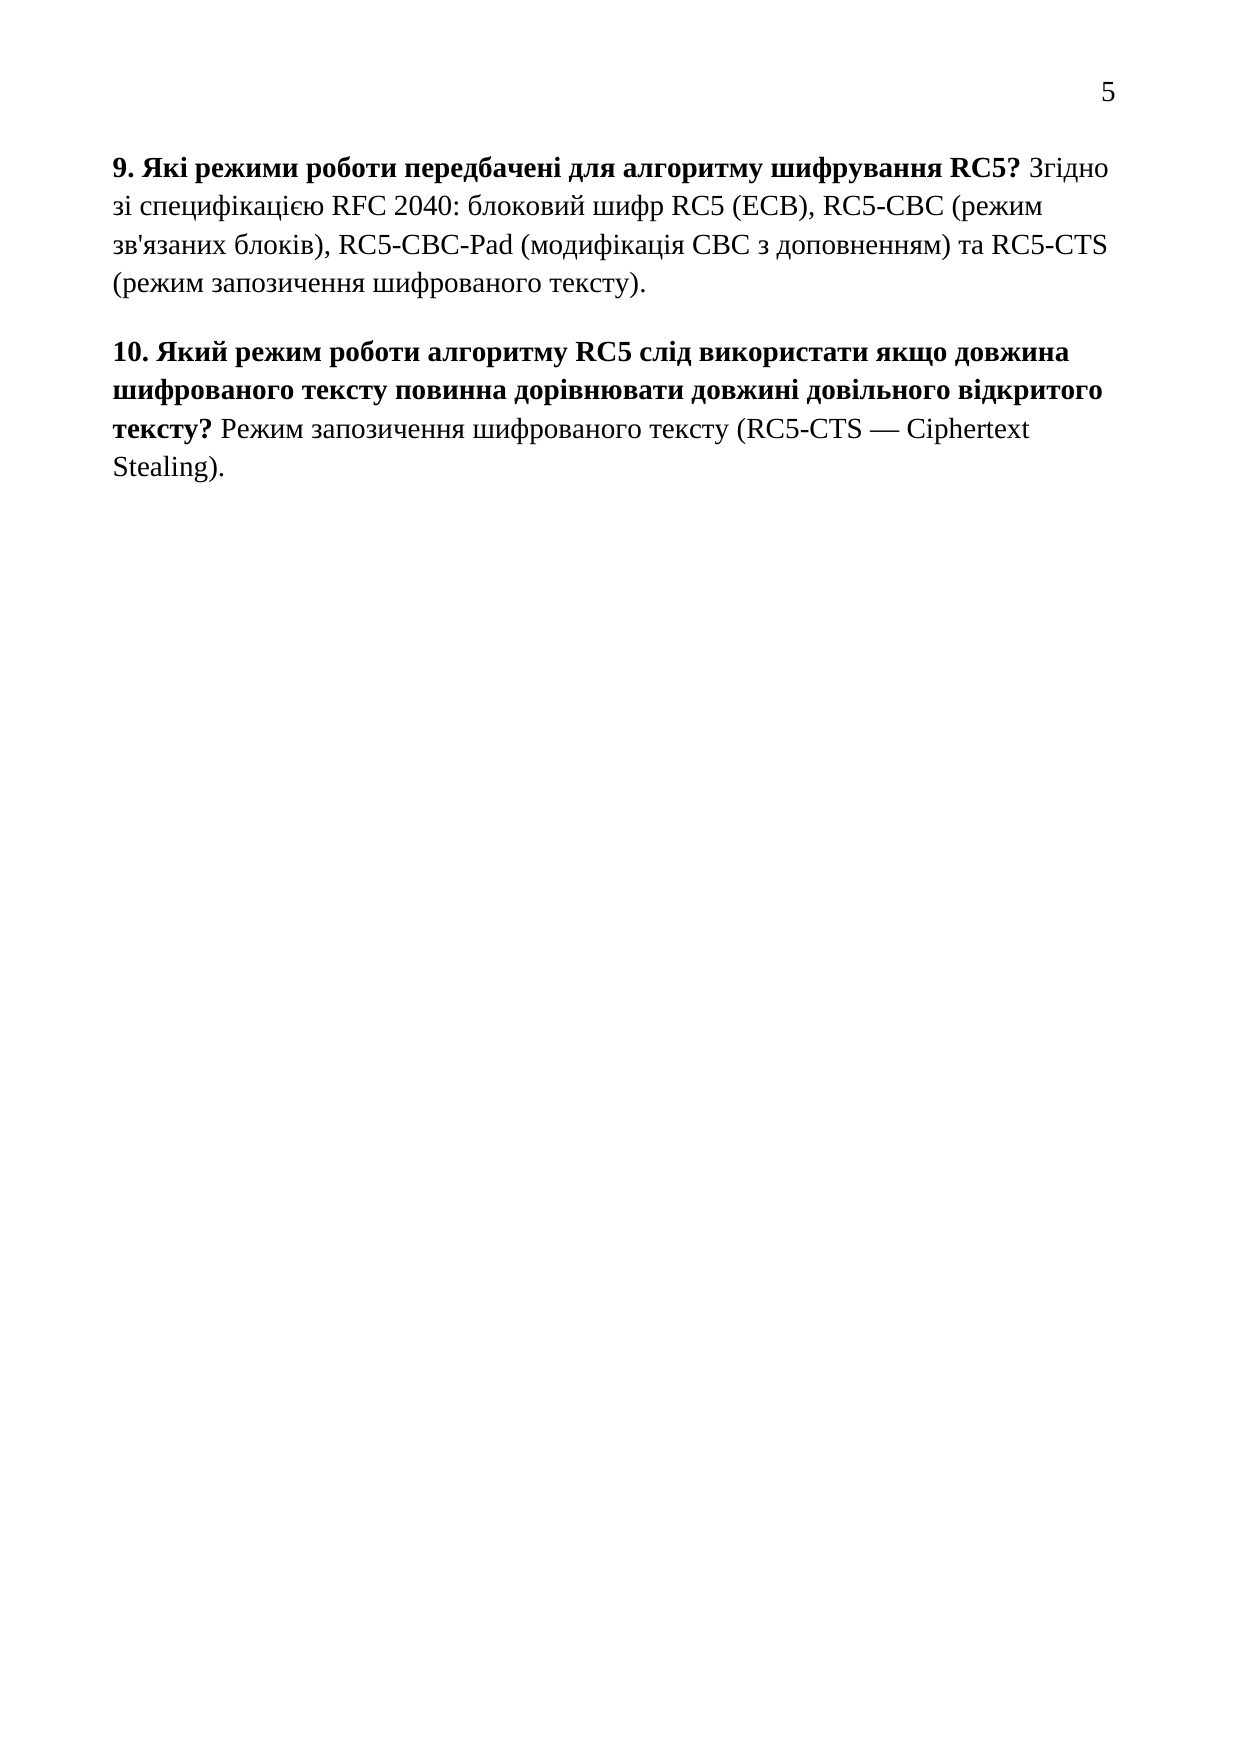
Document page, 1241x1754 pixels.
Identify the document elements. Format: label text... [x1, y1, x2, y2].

text 9. Які режими роботи передбачені для алгоритму шифрування RC5? Згідно зі специфікацією RFC 2040: блоковий шифр RC5 (ECB), RC5-CBC (режим зв'язаних блоків), RC5-CBC-Pad (модифікація CBC з доповненням) та RC5-CTS (режим запозичення шифрованого тексту). [112, 150, 1128, 299]
text 10. Який режим роботи алгоритму RC5 слід використати якщо довжина шифрованого тексту повинна дорівнювати довжині довільного відкритого тексту? Режим запозичення шифрованого тексту (RC5-CTS — Ciphertext Stealing). [112, 334, 1128, 483]
